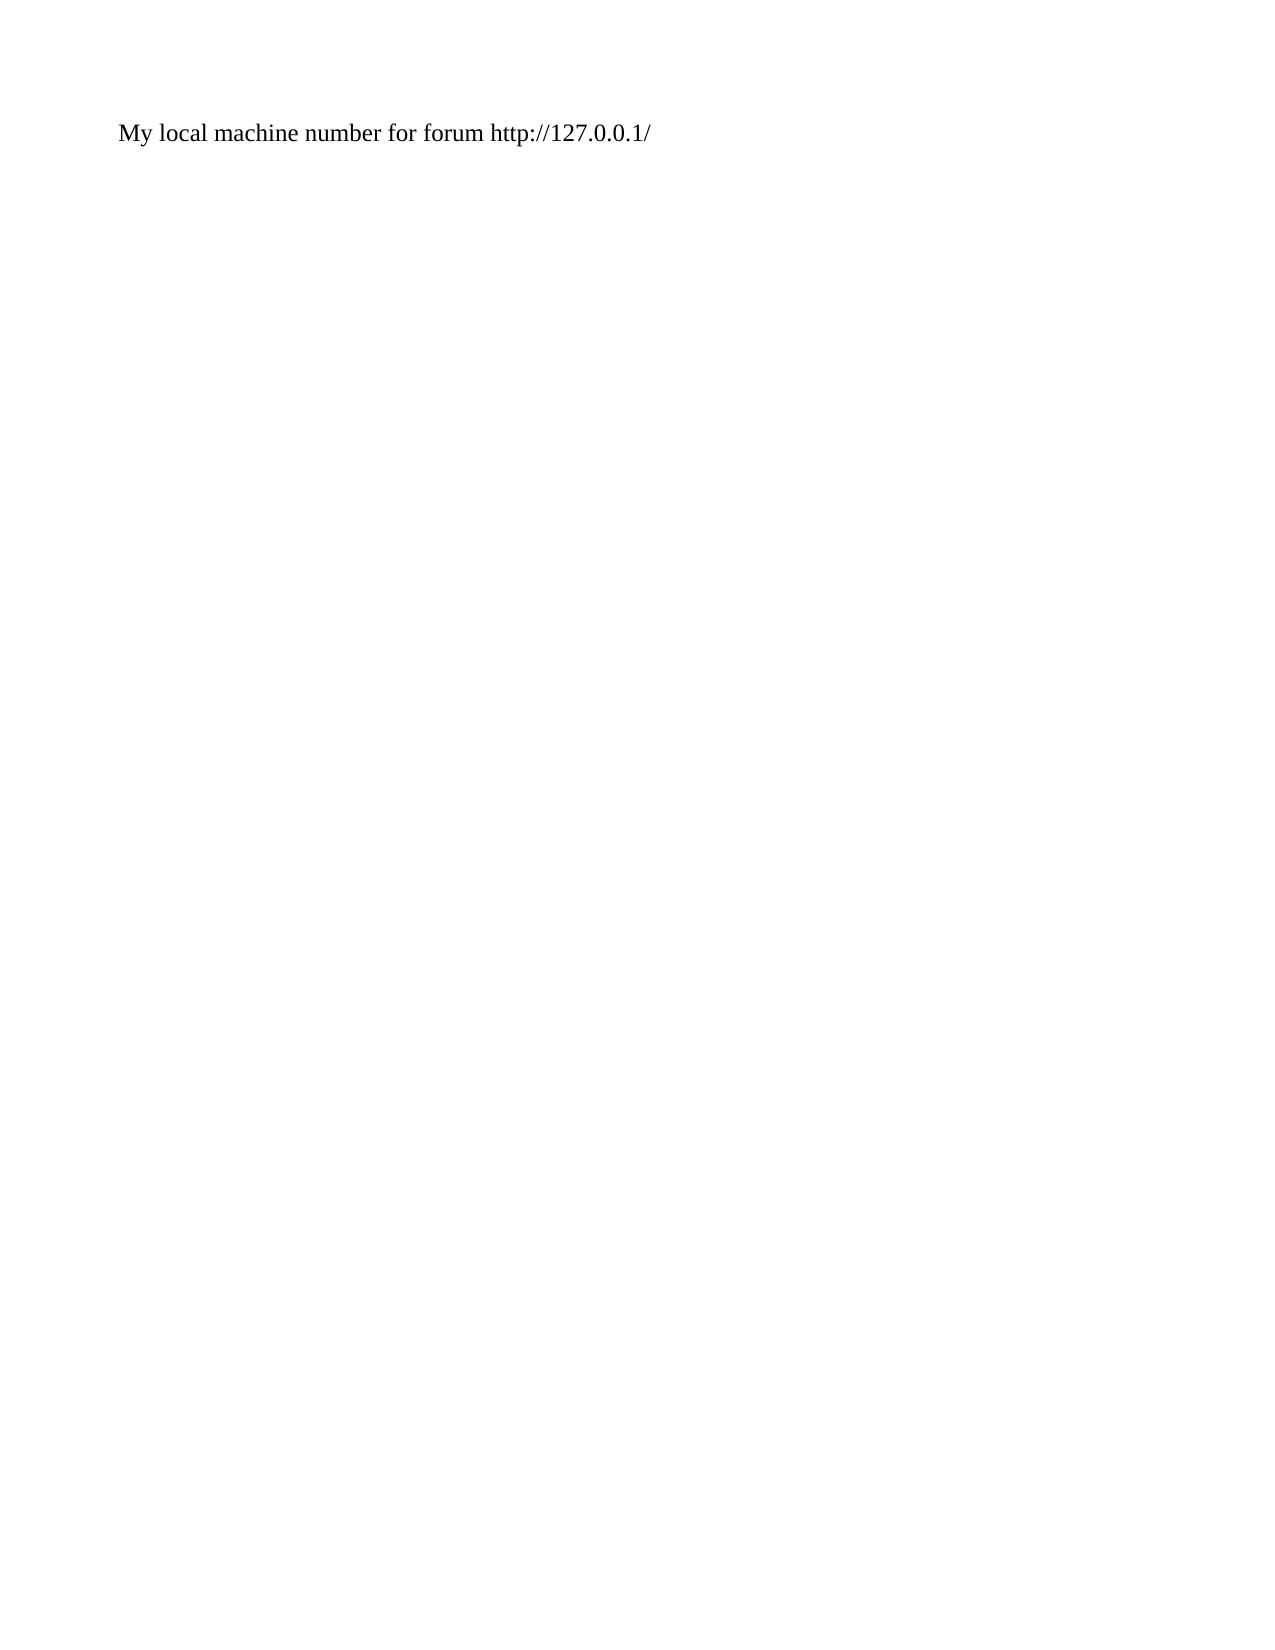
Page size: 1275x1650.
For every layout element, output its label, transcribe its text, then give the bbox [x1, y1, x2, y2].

text My local machine number for forum http://127.0.0.1/ [118, 118, 1157, 147]
